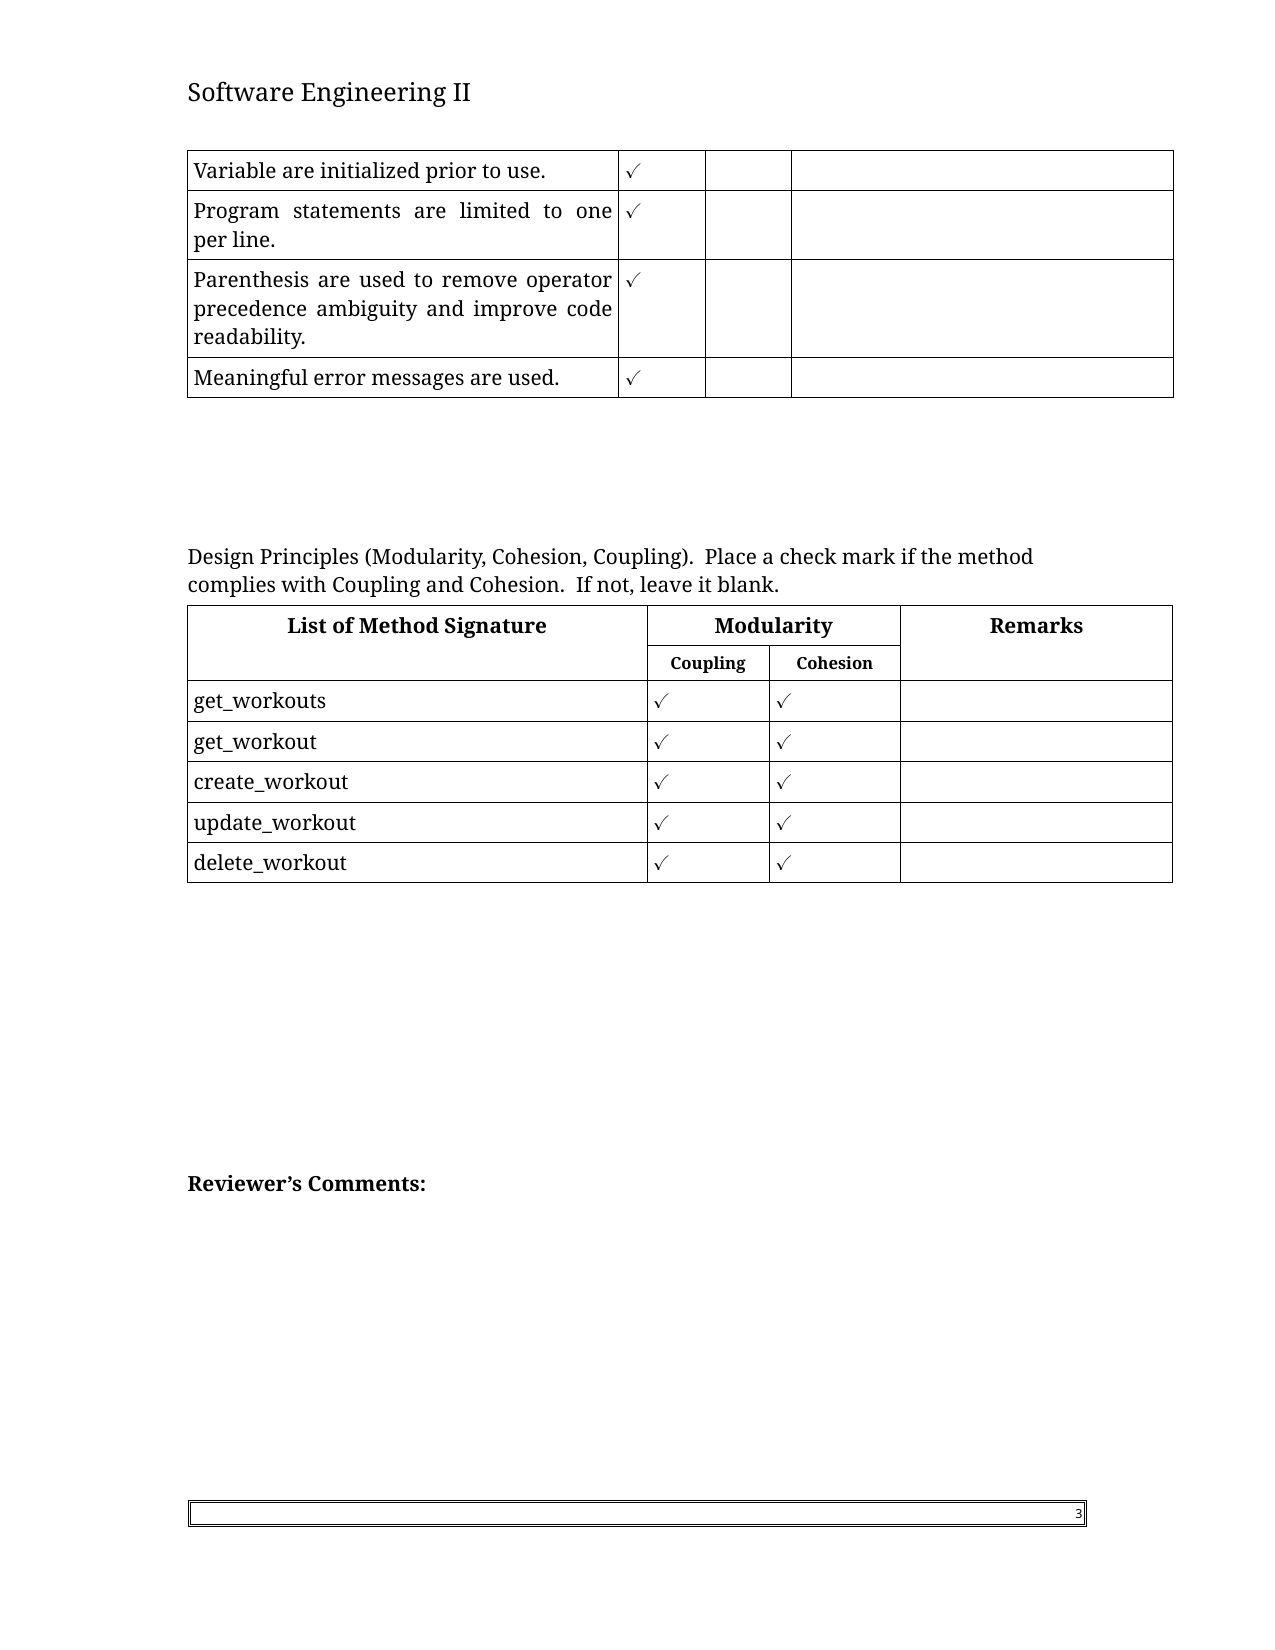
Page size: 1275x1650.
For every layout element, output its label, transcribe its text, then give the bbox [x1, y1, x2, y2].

table_cell [706, 260, 791, 357]
table_cell Coupling [648, 646, 769, 680]
table_cell [792, 191, 1173, 259]
table_cell ✓ [770, 803, 900, 842]
table_cell ✓ [648, 681, 769, 721]
table_cell [901, 722, 1172, 761]
table_cell Parenthesis are used to remove operator precedence ambiguity and improve code readability. [188, 260, 618, 357]
table_cell [901, 681, 1172, 721]
table_cell ✓ [770, 762, 900, 801]
table_cell Cohesion [770, 646, 900, 680]
table_cell [706, 191, 791, 259]
table_cell get_workout [188, 722, 647, 761]
table_cell [706, 358, 791, 397]
table_cell ✓ [648, 843, 769, 882]
table_cell ✓ [619, 260, 705, 357]
table_cell update_workout [188, 803, 647, 842]
table_cell ✓ [770, 722, 900, 761]
table_cell delete_workout [188, 843, 647, 882]
table_cell ✓ [648, 722, 769, 761]
table_cell ✓ [770, 843, 900, 882]
table_cell ✓ [648, 803, 769, 842]
table_header List of Method Signature [188, 606, 647, 680]
table_cell ✓ [770, 681, 900, 721]
table_cell Variable are initialized prior to use. [188, 151, 618, 190]
table_cell create_workout [188, 762, 647, 801]
subtitle Reviewer’s Comments: [187, 1169, 1087, 1226]
table_cell get_workouts [188, 681, 647, 721]
table_header Modularity [648, 606, 900, 645]
table_cell [706, 151, 791, 190]
table_cell ✓ [619, 191, 705, 259]
table_cell ✓ [619, 358, 705, 397]
table_cell [901, 843, 1172, 882]
table_cell Meaningful error messages are used. [188, 358, 618, 397]
table_cell Program statements are limited to one per line. [188, 191, 618, 259]
table_cell [901, 762, 1172, 801]
table_cell [792, 358, 1173, 397]
table_cell ✓ [619, 151, 705, 190]
table_cell [901, 803, 1172, 842]
table_cell [792, 151, 1173, 190]
table_cell [792, 260, 1173, 357]
subtitle Design Principles (Modularity, Cohesion, Coupling). Place a check mark if the method complies with Coupling and Cohesion. If not, leave it blank. [187, 542, 1087, 599]
table_header Remarks [901, 606, 1172, 680]
table_cell ✓ [648, 762, 769, 801]
